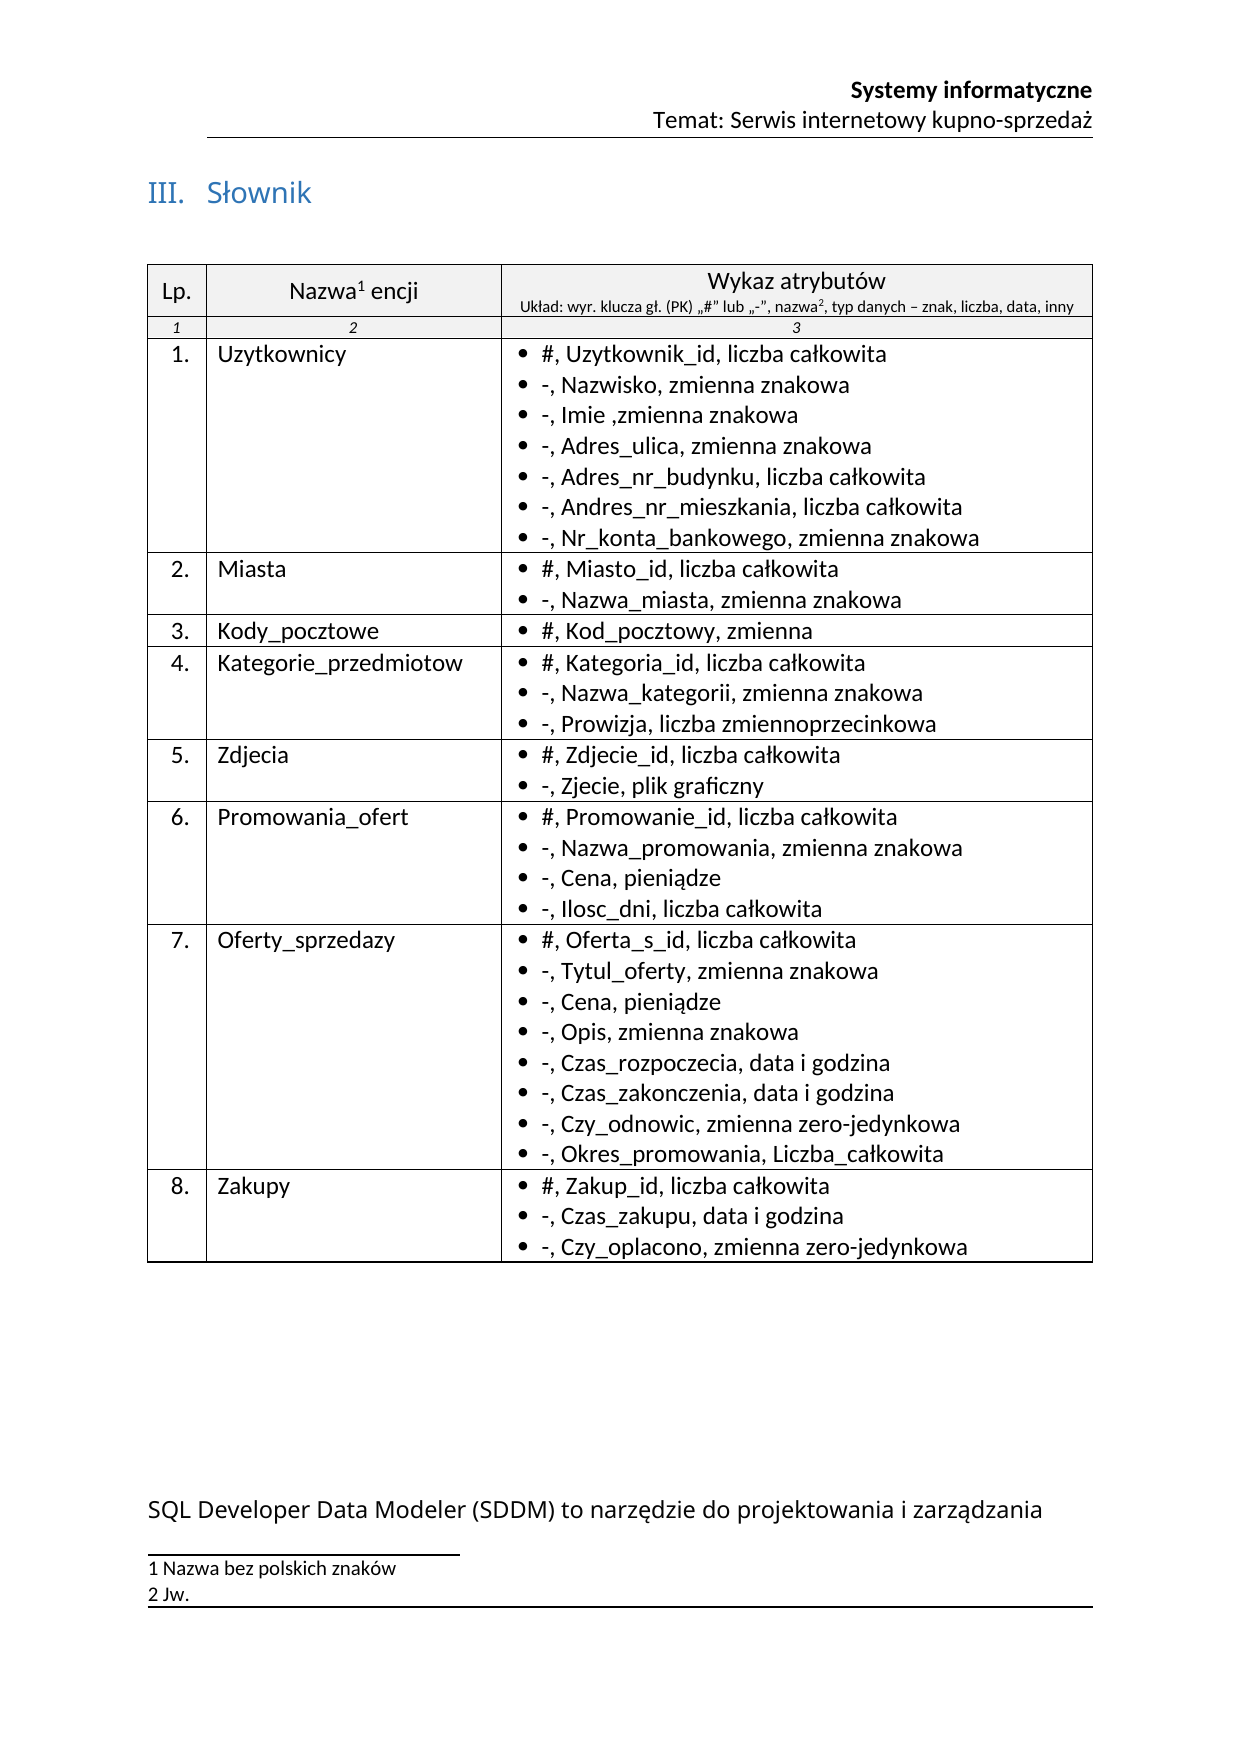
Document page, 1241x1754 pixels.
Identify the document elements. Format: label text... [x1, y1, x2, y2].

table_cell #, Miasto_id, liczba całkowita -, Nazwa_miasta, zmienna znakowa [502, 553, 1092, 614]
table_cell [148, 802, 206, 924]
subtitle Słownik [148, 173, 1093, 212]
table_cell Zakupy [207, 1170, 501, 1261]
table_cell #, Oferta_s_id, liczba całkowita -, Tytul_oferty, zmienna znakowa -, Cena, pieniądze -, Opis, zmienna znakowa -, Czas_rozpoczecia, data i godzina -, Czas_zakonczenia, data i godzina -, Czy_odnowic, zmienna zero-jedynkowa -, Okres_promowania, Liczba_całkowita [502, 925, 1092, 1169]
table_cell #, Zdjecie_id, liczba całkowita -, Zjecie, plik graficzny [502, 740, 1092, 801]
table_cell Oferty_sprzedazy [207, 925, 501, 1169]
table_cell [148, 925, 206, 1169]
table_cell #, Zakup_id, liczba całkowita -, Czas_zakupu, data i godzina -, Czy_oplacono, zmienna zero-jedynkowa [502, 1170, 1092, 1261]
table_header Nazwa encji [207, 265, 501, 316]
table_cell #, Uzytkownik_id, liczba całkowita -, Nazwisko, zmienna znakowa -, Imie ,zmienna znakowa -, Adres_ulica, zmienna znakowa -, Adres_nr_budynku, liczba całkowita -, Andres_nr_mieszkania, liczba całkowita -, Nr_konta_bankowego, zmienna znakowa [502, 339, 1092, 552]
table_cell [148, 615, 206, 646]
table_cell #, Kod_pocztowy, zmienna [502, 615, 1092, 646]
text SQL Developer Data Modeler (SDDM) to narzędzie do projektowania i zarządzania [148, 1459, 1093, 1526]
table_cell 2 [207, 317, 501, 337]
table_cell #, Promowanie_id, liczba całkowita -, Nazwa_promowania, zmienna znakowa -, Cena, pieniądze -, Ilosc_dni, liczba całkowita [502, 802, 1092, 924]
table_cell [148, 339, 206, 552]
table_cell #, Kategoria_id, liczba całkowita -, Nazwa_kategorii, zmienna znakowa -, Prowizja, liczba zmiennoprzecinkowa [502, 647, 1092, 738]
table_cell 1 [148, 317, 206, 337]
table_cell [148, 740, 206, 801]
table_cell [148, 647, 206, 738]
table_cell 3 [502, 317, 1092, 337]
table_cell Promowania_ofert [207, 802, 501, 924]
table_cell Zdjecia [207, 740, 501, 801]
table_header Lp. [148, 265, 206, 316]
table_header Wykaz atrybutów Układ: wyr. klucza gł. (PK) „#” lub „-”, nazwa, typ danych – znak, liczba, data, inny [502, 265, 1092, 316]
table_cell Kategorie_przedmiotow [207, 647, 501, 738]
table_cell Miasta [207, 553, 501, 614]
table_cell [148, 1170, 206, 1261]
table_cell Kody_pocztowe [207, 615, 501, 646]
table_cell [148, 553, 206, 614]
table_cell Uzytkownicy [207, 339, 501, 552]
